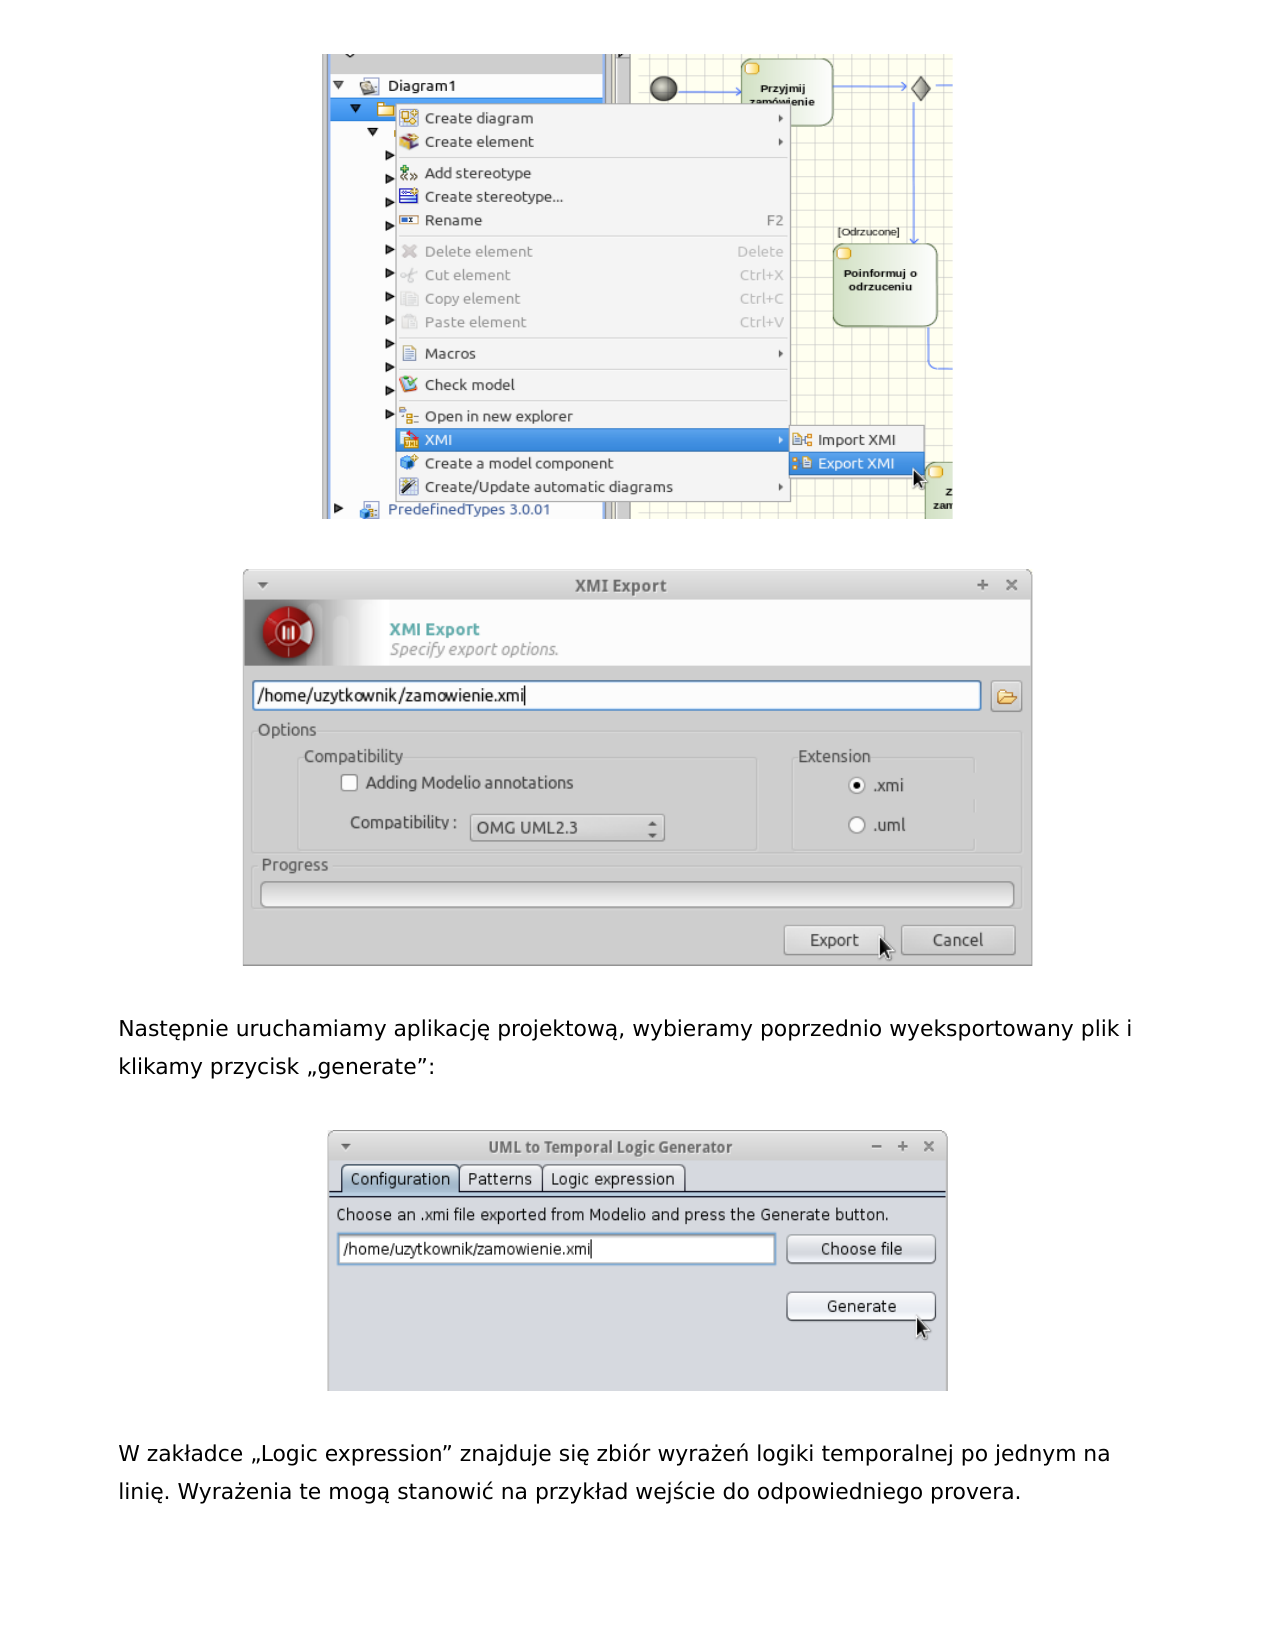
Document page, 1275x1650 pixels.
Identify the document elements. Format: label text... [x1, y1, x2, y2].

text Następnie uruchamiamy aplikację projektową, wybieramy poprzednio wyeksportowany plik i klikamy przycisk „generate”: [118, 1016, 1157, 1080]
picture [242, 569, 1033, 966]
picture [327, 1130, 948, 1391]
picture [322, 54, 953, 519]
text W zakładce „Logic expression” znajduje się zbiór wyrażeń logiki temporalnej po jednym na linię. Wyrażenia te mogą stanowić na przykład wejście do odpowiedniego provera. [118, 1441, 1157, 1505]
